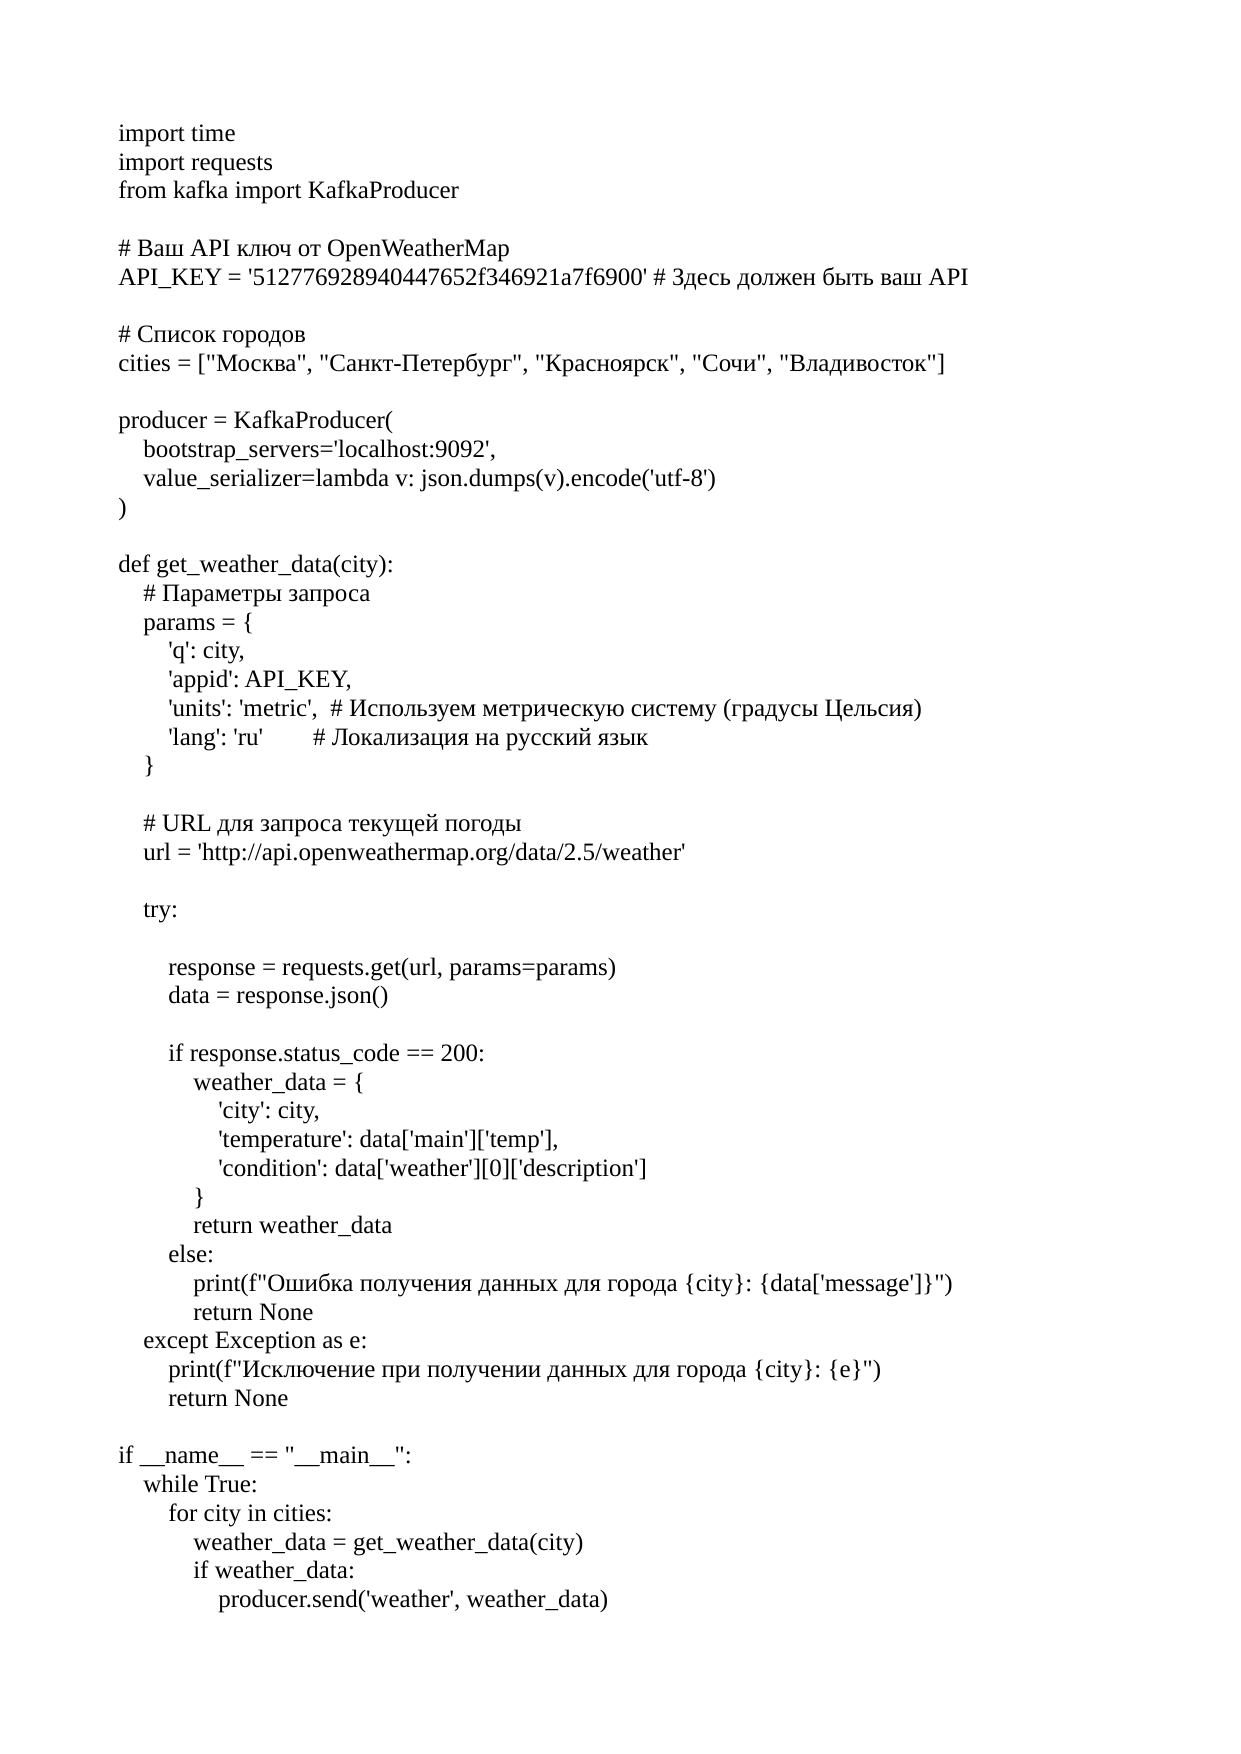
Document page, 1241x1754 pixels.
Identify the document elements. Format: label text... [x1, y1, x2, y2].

text import requests [118, 147, 1122, 176]
text return None [118, 1297, 1122, 1326]
text 'appid': API_KEY, [118, 664, 1122, 693]
text params = { [118, 607, 1122, 636]
text 'condition': data['weather'][0]['description'] [118, 1153, 1122, 1182]
text response = requests.get(url, params=params) [118, 952, 1122, 981]
text } [118, 751, 1122, 779]
text producer = KafkaProducer( [118, 406, 1122, 434]
text for city in cities: [118, 1498, 1122, 1527]
text 'temperature': data['main']['temp'], [118, 1124, 1122, 1153]
text # Параметры запроса [118, 578, 1122, 607]
text 'q': city, [118, 636, 1122, 664]
text ) [118, 492, 1122, 521]
text 'lang': 'ru' # Локализация на русский язык [118, 722, 1122, 751]
text print(f"Исключение при получении данных для города {city}: {e}") [118, 1354, 1122, 1383]
text url = 'http://api.openweathermap.org/data/2.5/weather' [118, 837, 1122, 866]
text from kafka import KafkaProducer [118, 176, 1122, 204]
text # Список городов [118, 319, 1122, 348]
text return None [118, 1383, 1122, 1412]
text cities = ["Москва", "Санкт-Петербург", "Красноярск", "Сочи", "Владивосток"] [118, 348, 1122, 377]
text value_serializer=lambda v: json.dumps(v).encode('utf-8') [118, 463, 1122, 492]
text } [118, 1182, 1122, 1211]
text 'units': 'metric', # Используем метрическую систему (градусы Цельсия) [118, 693, 1122, 722]
text while True: [118, 1469, 1122, 1498]
text producer.send('weather', weather_data) [118, 1584, 1122, 1613]
text bootstrap_servers='localhost:9092', [118, 434, 1122, 463]
text import time [118, 118, 1122, 147]
text print(f"Ошибка получения данных для города {city}: {data['message']}") [118, 1268, 1122, 1297]
text if response.status_code == 200: [118, 1038, 1122, 1067]
text 'city': city, [118, 1096, 1122, 1124]
text weather_data = get_weather_data(city) [118, 1527, 1122, 1556]
text try: [118, 894, 1122, 923]
text else: [118, 1239, 1122, 1268]
text data = response.json() [118, 981, 1122, 1009]
text return weather_data [118, 1211, 1122, 1239]
text API_KEY = '512776928940447652f346921a7f6900' # Здесь должен быть ваш API [118, 262, 1122, 291]
text # URL для запроса текущей погоды [118, 808, 1122, 837]
text def get_weather_data(city): [118, 549, 1122, 578]
text except Exception as e: [118, 1326, 1122, 1354]
text weather_data = { [118, 1067, 1122, 1096]
text # Ваш API ключ от OpenWeatherMap [118, 233, 1122, 262]
text if weather_data: [118, 1556, 1122, 1584]
text if __name__ == "__main__": [118, 1441, 1122, 1469]
